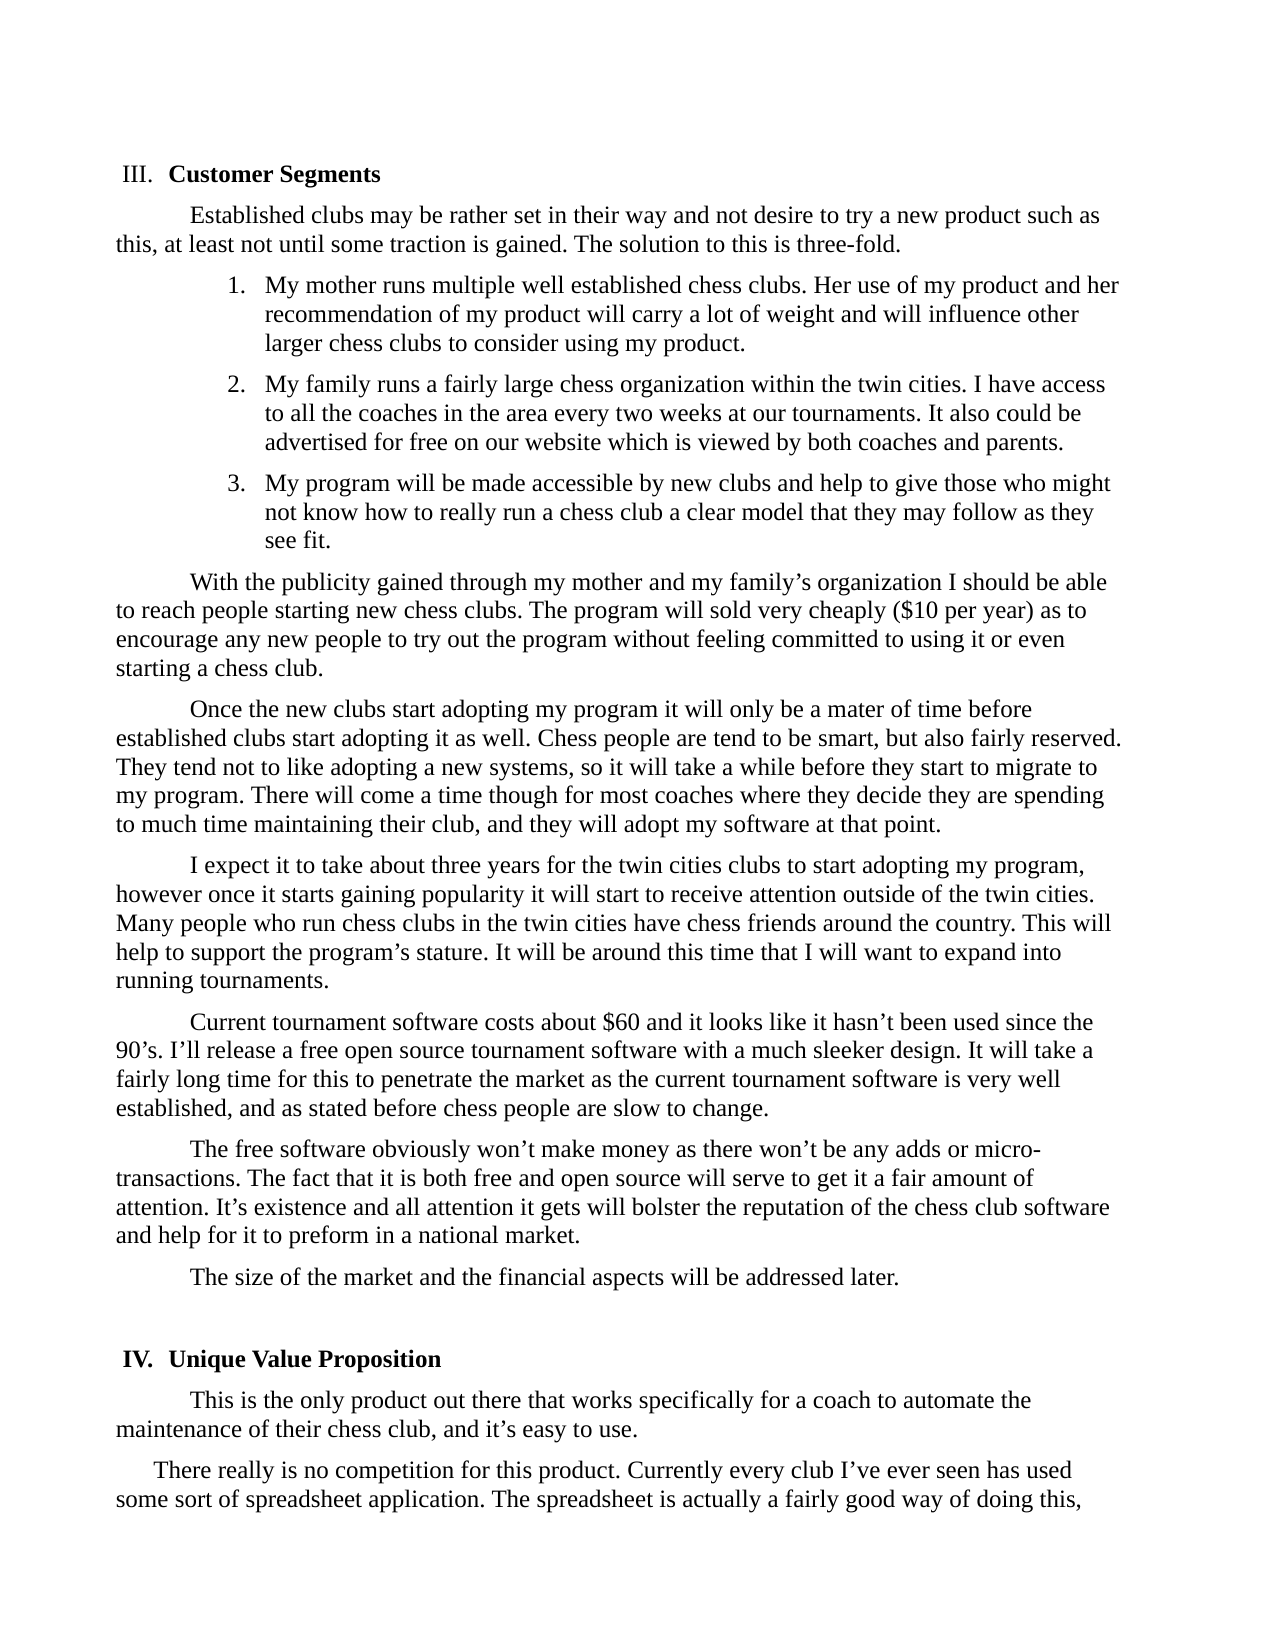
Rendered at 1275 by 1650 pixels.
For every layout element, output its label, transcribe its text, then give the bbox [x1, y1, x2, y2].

text There really is no competition for this product. Currently every club I’ve ever seen has used some sort of spreadsheet application. The spreadsheet is actually a fairly good way of doing this, [116, 1456, 1128, 1513]
text With the publicity gained through my mother and my family’s organization I should be able to reach people starting new chess clubs. The program will sold very cheaply ($10 per year) as to encourage any new people to try out the program without feeling committed to using it or even starting a chess club. [116, 567, 1128, 682]
text This is the only product out there that works specifically for a coach to automate the maintenance of their chess club, and it’s easy to use. [116, 1386, 1128, 1443]
text The size of the market and the financial aspects will be addressed later. [116, 1262, 1128, 1291]
text The free software obviously won’t make money as there won’t be any adds or micro-transactions. The fact that it is both free and open source will serve to get it a fair amount of attention. It’s existence and all attention it gets will bolster the reputation of the chess club software and help for it to preform in a national market. [116, 1134, 1128, 1249]
list My family runs a fairly large chess organization within the twin cities. I have access to all the coaches in the area every two weeks at our tournaments. It also could be advertised for free on our website which is viewed by both coaches and parents. [227, 369, 1128, 456]
list Unique Value Proposition [153, 1344, 1128, 1373]
text Established clubs may be rather set in their way and not desire to try a new product such as this, at least not until some traction is gained. The solution to this is three-fold. [116, 201, 1128, 258]
list My mother runs multiple well established chess clubs. Her use of my product and her recommendation of my product will carry a lot of weight and will influence other larger chess clubs to consider using my product. [227, 271, 1128, 357]
text Once the new clubs start adopting my program it will only be a mater of time before established clubs start adopting it as well. Chess people are tend to be smart, but also fairly reserved. They tend not to like adopting a new systems, so it will take a while before they start to migrate to my program. There will come a time though for most coaches where they decide they are spending to much time maintaining their club, and they will adopt my software at that point. [116, 694, 1128, 838]
list Customer Segments [153, 159, 1128, 188]
text Current tournament software costs about $60 and it looks like it hasn’t been used since the 90’s. I’ll release a free open source tournament software with a much sleeker design. It will take a fairly long time for this to penetrate the market as the current tournament software is very well established, and as stated before chess people are slow to change. [116, 1007, 1128, 1122]
list My program will be made accessible by new clubs and help to give those who might not know how to really run a chess club a clear model that they may follow as they see fit. [227, 468, 1128, 554]
text I expect it to take about three years for the twin cities clubs to start adopting my program, however once it starts gaining popularity it will start to receive attention outside of the twin cities. Many people who run chess clubs in the twin cities have chess friends around the country. This will help to support the program’s stature. It will be around this time that I will want to expand into running tournaments. [116, 851, 1128, 994]
